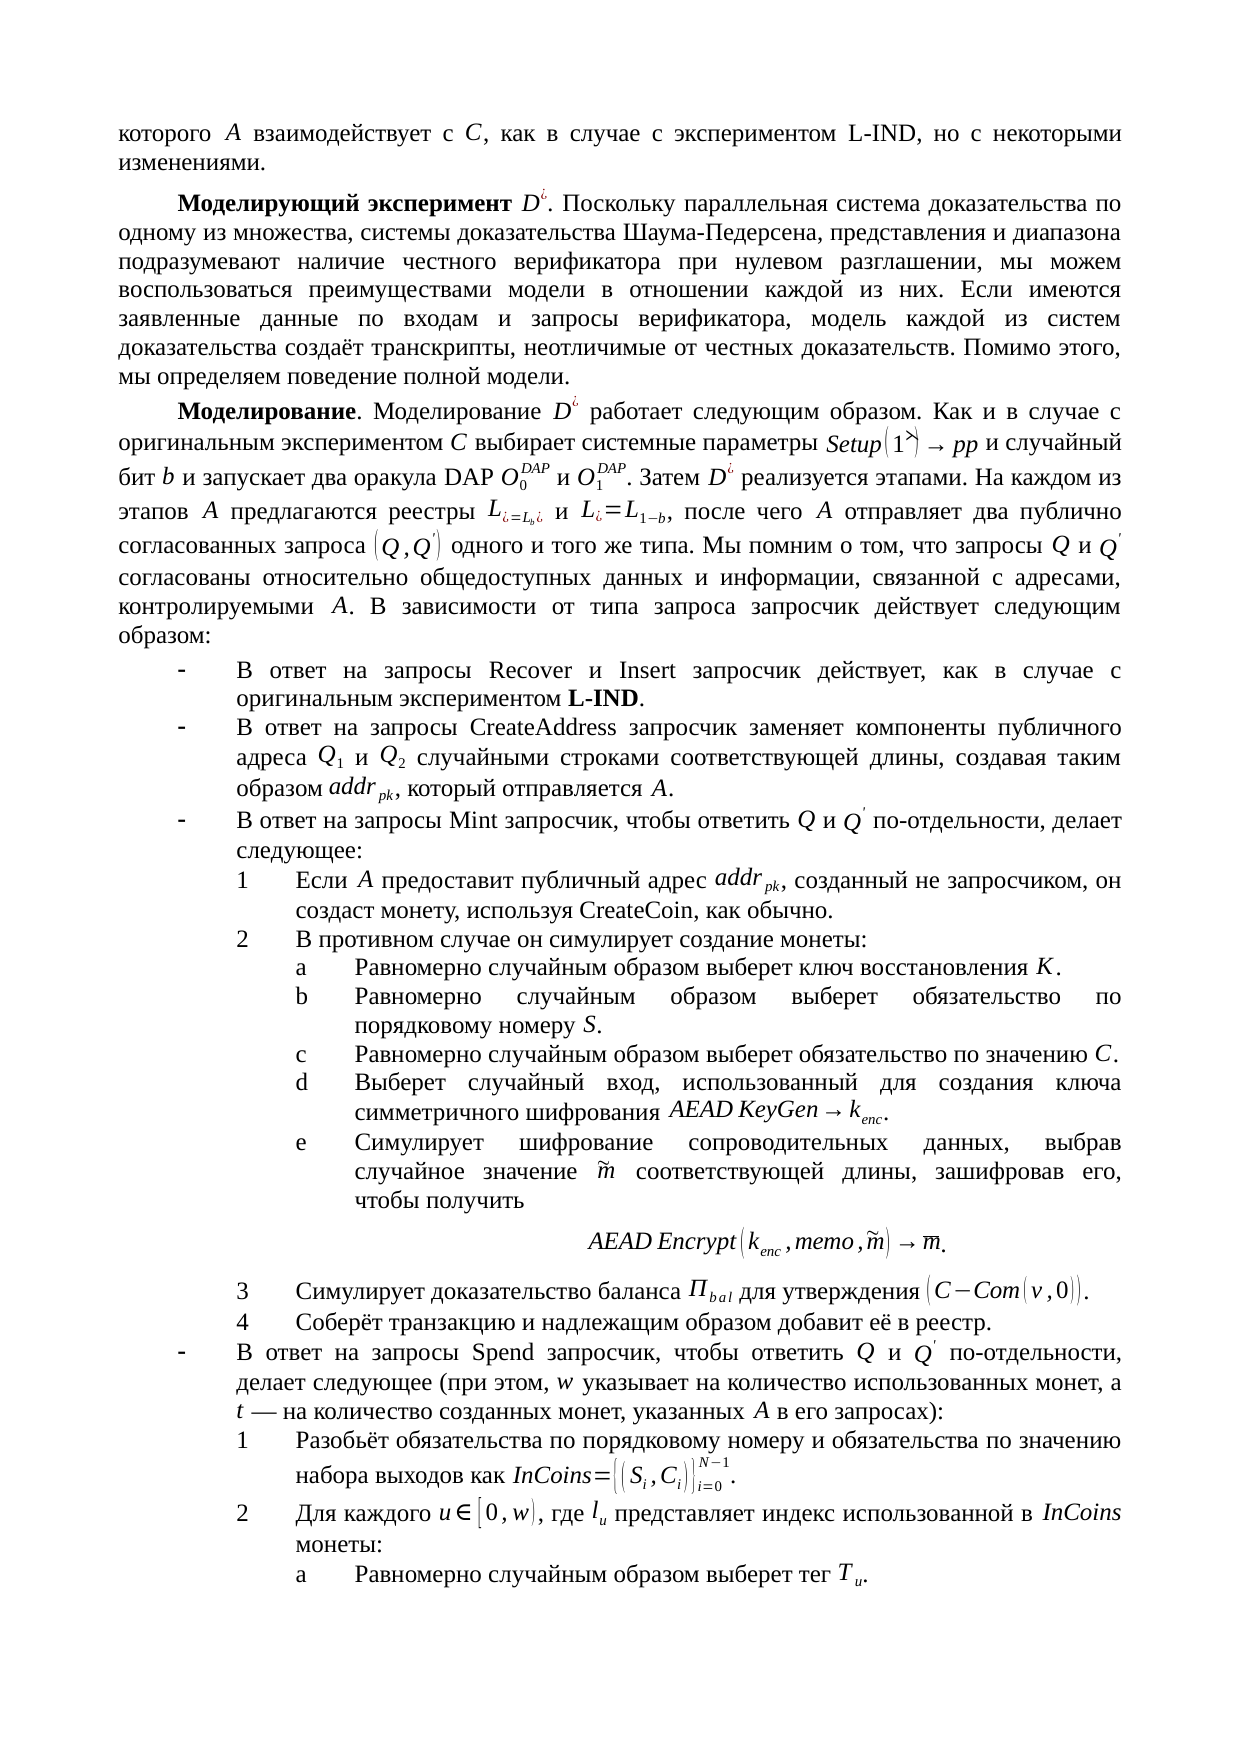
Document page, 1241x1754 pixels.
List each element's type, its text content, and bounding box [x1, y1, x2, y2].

list В противном случае он симулирует создание монеты: [236, 924, 1122, 952]
list Равномерно случайным образом выберет ключ восстановления . [295, 952, 1122, 981]
list Симулирует шифрование сопроводительных данных, выбрав случайное значение соответствующей длины, зашифровав его, чтобы получить [295, 1127, 1122, 1214]
list Соберёт транзакцию и надлежащим образом добавит её в реестр. [236, 1307, 1122, 1336]
list Равномерно случайным образом выберет обязательство по порядковому номеру . [295, 981, 1122, 1039]
list . [354, 1226, 1122, 1261]
list Если предоставит публичный адрес , созданный не запросчиком, он создаст монету, используя CreateCoin, как обычно. [236, 863, 1122, 924]
list В ответ на запросы Recover и Insert запросчик действует, как в случае с оригинальным экспериментом L-IND. [177, 655, 1122, 712]
list В ответ на запросы Mint запросчик, чтобы ответить и по-отдельности, делает следующее: [177, 804, 1122, 863]
list В ответ на запросы Spend запросчик, чтобы ответить и по-отдельности, делает следующее (при этом, указывает на количество использованных монет, а — на количество созданных монет, указанных в его запросах): [177, 1336, 1122, 1425]
text Моделирование. Моделирование работает следующим образом. Как и в случае с оригинальным экспериментом выбирает системные параметры и случайный бит и запускает два оракула DAP и . Затем реализуется этапами. На каждом из этапов предлагаются реестры и , после чего отправляет два публично согласованных запроса одного и того же типа. Мы помним о том, что запросы и согласованы относительно общедоступных данных и информации, связанной с адресами, контролируемыми . В зависимости от типа запроса запросчик действует следующим образом: [118, 396, 1122, 648]
list Симулирует доказательство баланса для утверждения . [236, 1273, 1122, 1307]
list Равномерно случайным образом выберет тег . [295, 1558, 1122, 1590]
text Моделирующий эксперимент . Поскольку параллельная система доказательства по одному из множества, системы доказательства Шаума-Педерсена, представления и диапазона подразумевают наличие честного верификатора при нулевом разглашении, мы можем воспользоваться преимуществами модели в отношении каждой из них. Если имеются заявленные данные по входам и запросы верификатора, модель каждой из систем доказательства создаёт транскрипты, неотличимые от честных доказательств. Помимо этого, мы определяем поведение полной модели. [118, 188, 1122, 389]
text Доказательство. Чтобы доказать, что преимущество злоумышленника в рамках игры L-IND является ничтожным, сначала рассмотрим моделирующий эксперимент , в рамках которого взаимодействует с , как в случае с экспериментом L-IND, но с некоторыми изменениями. [118, 118, 1122, 176]
list В ответ на запросы CreateAddress запросчик заменяет компоненты публичного адреса и случайными строками соответствующей длины, создавая таким образом , который отправляется . [177, 712, 1122, 804]
list Для каждого , где представляет индекс использованной в монеты: [236, 1496, 1122, 1558]
list Равномерно случайным образом выберет обязательство по значению . [295, 1039, 1122, 1067]
list Разобьёт обязательства по порядковому номеру и обязательства по значению набора выходов как . [236, 1425, 1122, 1496]
list Выберет случайный вход, использованный для создания ключа симметричного шифрования . [295, 1067, 1122, 1127]
